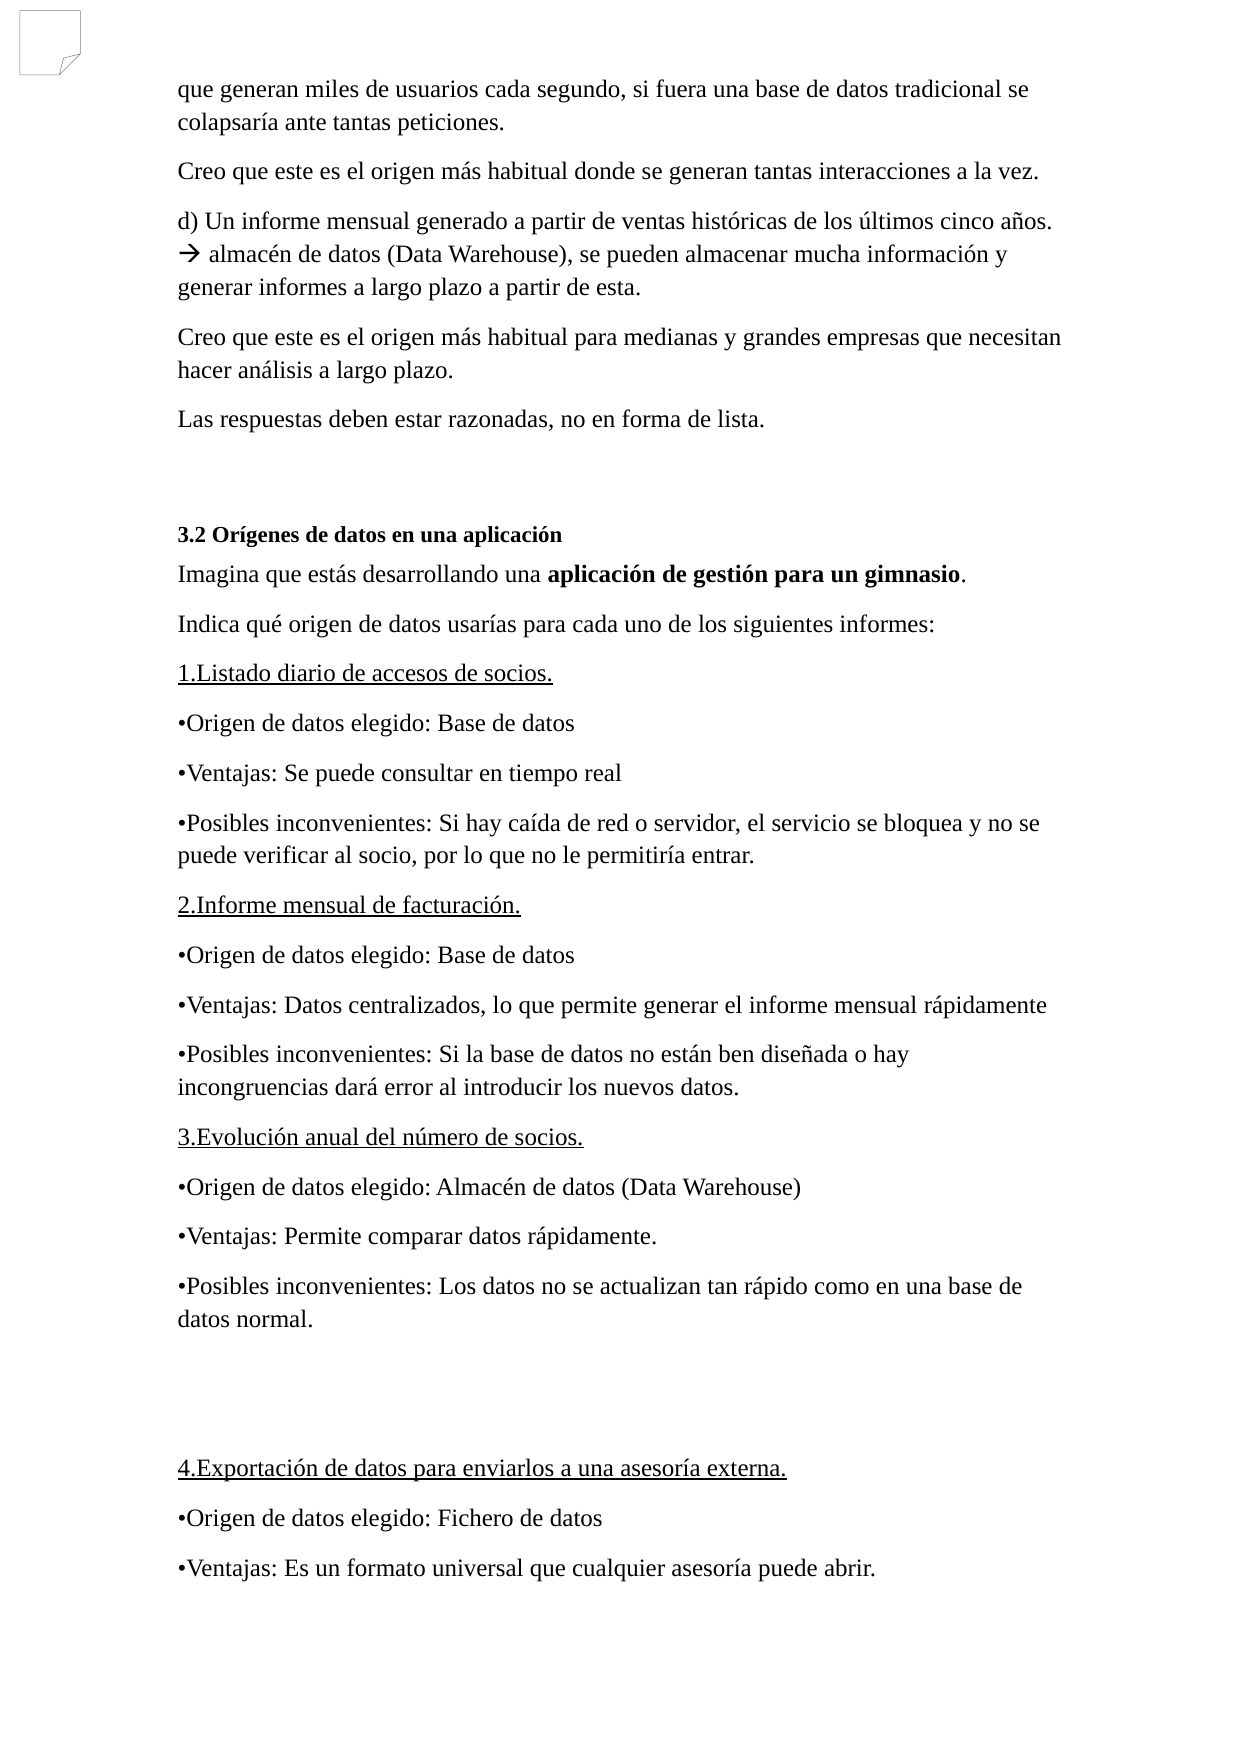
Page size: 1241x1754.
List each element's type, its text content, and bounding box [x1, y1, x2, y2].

text Creo que este es el origen más habitual para medianas y grandes empresas que necesitan hacer análisis a largo plazo. [177, 322, 1063, 384]
text 4.Exportación de datos para enviarlos a una asesoría externa. [177, 1453, 1063, 1482]
text •Origen de datos elegido: Fichero de datos [177, 1503, 1063, 1532]
text •Ventajas: Se puede consultar en tiempo real [177, 758, 1063, 787]
text d) Un informe mensual generado a partir de ventas históricas de los últimos cinco años.  almacén de datos (Data Warehouse), se pueden almacenar mucha información y generar informes a largo plazo a partir de esta. [177, 206, 1063, 301]
text •Posibles inconvenientes: Los datos no se actualizan tan rápido como en una base de datos normal. [177, 1271, 1063, 1333]
text 3.Evolución anual del número de socios. [177, 1122, 1063, 1151]
text Imagina que estás desarrollando una aplicación de gestión para un gimnasio. [177, 559, 1063, 588]
text •Posibles inconvenientes: Si hay caída de red o servidor, el servicio se bloquea y no se puede verificar al socio, por lo que no le permitiría entrar. [177, 808, 1063, 869]
text •Origen de datos elegido: Almacén de datos (Data Warehouse) [177, 1172, 1063, 1201]
text 2.Informe mensual de facturación. [177, 890, 1063, 919]
text •Ventajas: Permite comparar datos rápidamente. [177, 1221, 1063, 1250]
subtitle 3.2 Orígenes de datos en una aplicación [177, 521, 1063, 547]
text •Ventajas: Es un formato universal que cualquier asesoría puede abrir. [177, 1553, 1063, 1581]
text Indica qué origen de datos usarías para cada uno de los siguientes informes: [177, 609, 1063, 638]
text 1.Listado diario de accesos de socios. [177, 658, 1063, 687]
text que generan miles de usuarios cada segundo, si fuera una base de datos tradicional se colapsaría ante tantas peticiones. [177, 74, 1063, 136]
text •Posibles inconvenientes: Si la base de datos no están ben diseñada o hay incongruencias dará error al introducir los nuevos datos. [177, 1039, 1063, 1101]
text •Origen de datos elegido: Base de datos [177, 708, 1063, 737]
text •Origen de datos elegido: Base de datos [177, 940, 1063, 969]
text Las respuestas deben estar razonadas, no en forma de lista. [177, 404, 1063, 433]
text •Ventajas: Datos centralizados, lo que permite generar el informe mensual rápidamente [177, 990, 1063, 1018]
text Creo que este es el origen más habitual donde se generan tantas interacciones a la vez. [177, 156, 1063, 185]
